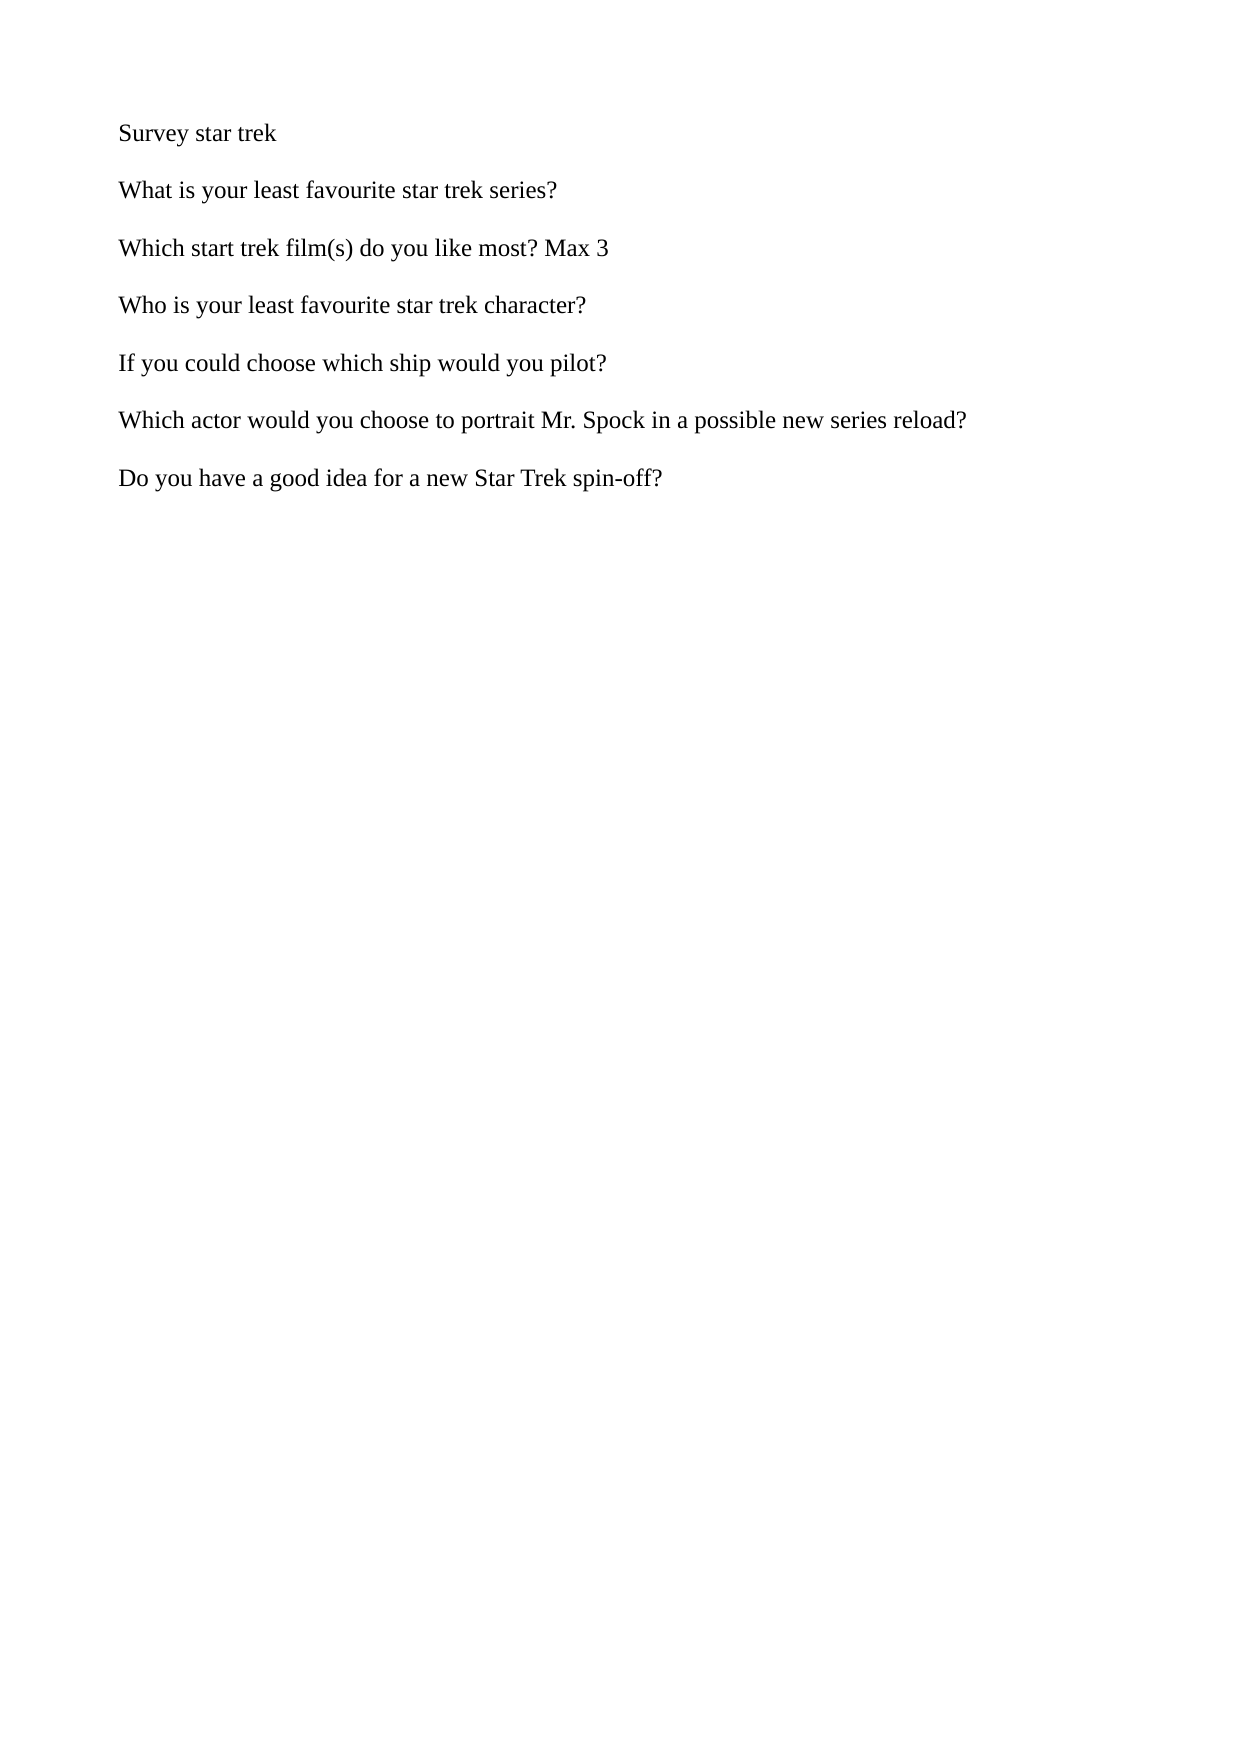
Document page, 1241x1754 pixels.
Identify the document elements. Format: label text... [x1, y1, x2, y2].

text Which start trek film(s) do you like most? Max 3 [118, 233, 1122, 262]
text What is your least favourite star trek series? [118, 176, 1122, 204]
text Survey star trek [118, 118, 1122, 147]
text Who is your least favourite star trek character? [118, 291, 1122, 319]
text If you could choose which ship would you pilot? [118, 348, 1122, 377]
text Which actor would you choose to portrait Mr. Spock in a possible new series reload? [118, 406, 1122, 434]
text Do you have a good idea for a new Star Trek spin-off? [118, 463, 1122, 492]
